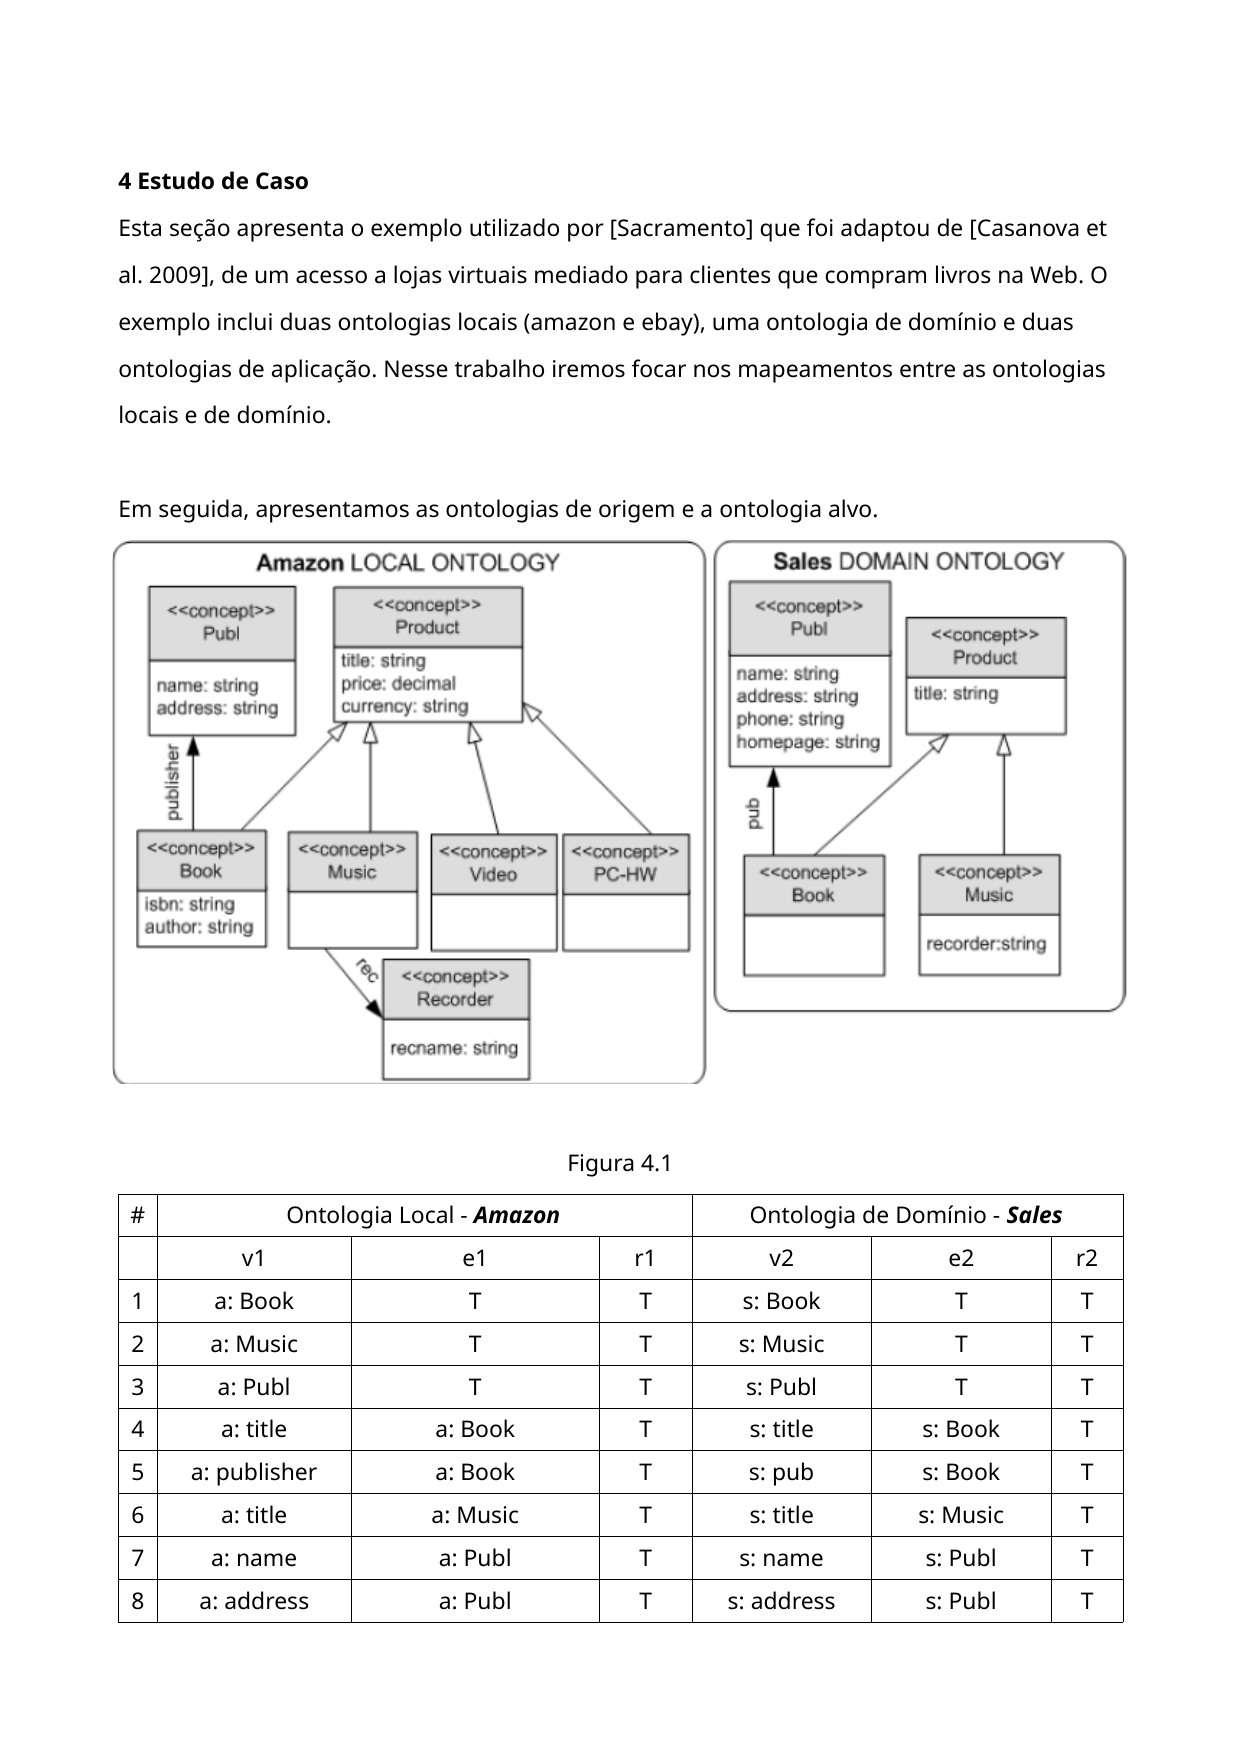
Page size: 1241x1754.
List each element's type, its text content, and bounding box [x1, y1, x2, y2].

table_cell Τ [1052, 1494, 1123, 1536]
table_cell s: Publ [872, 1580, 1051, 1622]
table_cell Τ [1052, 1323, 1123, 1365]
table_cell a: publisher [158, 1451, 351, 1493]
table_cell a: Music [158, 1323, 351, 1365]
table_cell 2 [119, 1323, 157, 1365]
table_cell 6 [119, 1494, 157, 1536]
table_cell 8 [119, 1580, 157, 1622]
table_cell r1 [600, 1237, 692, 1279]
table_cell a: title [158, 1409, 351, 1450]
table_cell Τ [1052, 1537, 1123, 1579]
table_cell Τ [352, 1366, 599, 1407]
table_cell s: Book [693, 1280, 871, 1322]
table_cell s: title [693, 1494, 871, 1536]
table_cell Τ [872, 1323, 1051, 1365]
table_cell s: name [693, 1537, 871, 1579]
table_cell Τ [600, 1409, 692, 1450]
table_cell Τ [600, 1323, 692, 1365]
table_cell Τ [872, 1366, 1051, 1407]
table_cell e1 [352, 1237, 599, 1279]
table_header Ontologia Local - Amazon [158, 1195, 692, 1236]
table_cell a: Publ [352, 1537, 599, 1579]
table_cell Τ [1052, 1451, 1123, 1493]
table_cell 7 [119, 1537, 157, 1579]
table_cell s: title [693, 1409, 871, 1450]
table_cell 3 [119, 1366, 157, 1407]
table_cell [119, 1237, 157, 1279]
table_cell a: Book [158, 1280, 351, 1322]
table_cell a: Book [352, 1451, 599, 1493]
table_cell Τ [600, 1451, 692, 1493]
table_cell Τ [1052, 1366, 1123, 1407]
table_cell Τ [600, 1366, 692, 1407]
table_cell a: Publ [352, 1580, 599, 1622]
table_cell Τ [1052, 1580, 1123, 1622]
text 4 Estudo de Caso [118, 165, 1122, 196]
table_cell Τ [1052, 1280, 1123, 1322]
text Figura 4.1 [118, 1147, 1122, 1178]
table_cell a: Book [352, 1409, 599, 1450]
table_cell Τ [600, 1580, 692, 1622]
table_cell 5 [119, 1451, 157, 1493]
table_header Ontologia de Domínio - Sales [693, 1195, 1123, 1236]
text Em seguida, apresentamos as ontologias de origem e a ontologia alvo. [118, 493, 1122, 524]
table_cell s: pub [693, 1451, 871, 1493]
table_cell s: address [693, 1580, 871, 1622]
table_cell Τ [352, 1280, 599, 1322]
table_header # [119, 1195, 157, 1236]
table_cell s: Music [872, 1494, 1051, 1536]
table_cell Τ [872, 1280, 1051, 1322]
table_cell v1 [158, 1237, 351, 1279]
table_cell 4 [119, 1409, 157, 1450]
table_cell Τ [600, 1280, 692, 1322]
table_cell Τ [600, 1494, 692, 1536]
table_cell s: Music [693, 1323, 871, 1365]
table_cell e2 [872, 1237, 1051, 1279]
text Esta seção apresenta o exemplo utilizado por [Sacramento] que foi adaptou de [Casanova et al. 2009], de um acesso a lojas virtuais mediado para clientes que compram livros na Web. O exemplo inclui duas ontologias locais (amazon e ebay), uma ontologia de domínio e duas ontologias de aplicação. Nesse trabalho iremos focar nos mapeamentos entre as ontologias locais e de domínio. [118, 212, 1122, 431]
table_cell v2 [693, 1237, 871, 1279]
table_cell Τ [600, 1537, 692, 1579]
table_cell a: Publ [158, 1366, 351, 1407]
table_cell a: title [158, 1494, 351, 1536]
table_cell s: Book [872, 1409, 1051, 1450]
table_cell s: Publ [872, 1537, 1051, 1579]
table_cell a: address [158, 1580, 351, 1622]
table_cell s: Book [872, 1451, 1051, 1493]
table_cell a: name [158, 1537, 351, 1579]
table_cell s: Publ [693, 1366, 871, 1407]
table_cell a: Music [352, 1494, 599, 1536]
table_cell r2 [1052, 1237, 1123, 1279]
table_cell Τ [352, 1323, 599, 1365]
table_cell Τ [1052, 1409, 1123, 1450]
table_cell 1 [119, 1280, 157, 1322]
